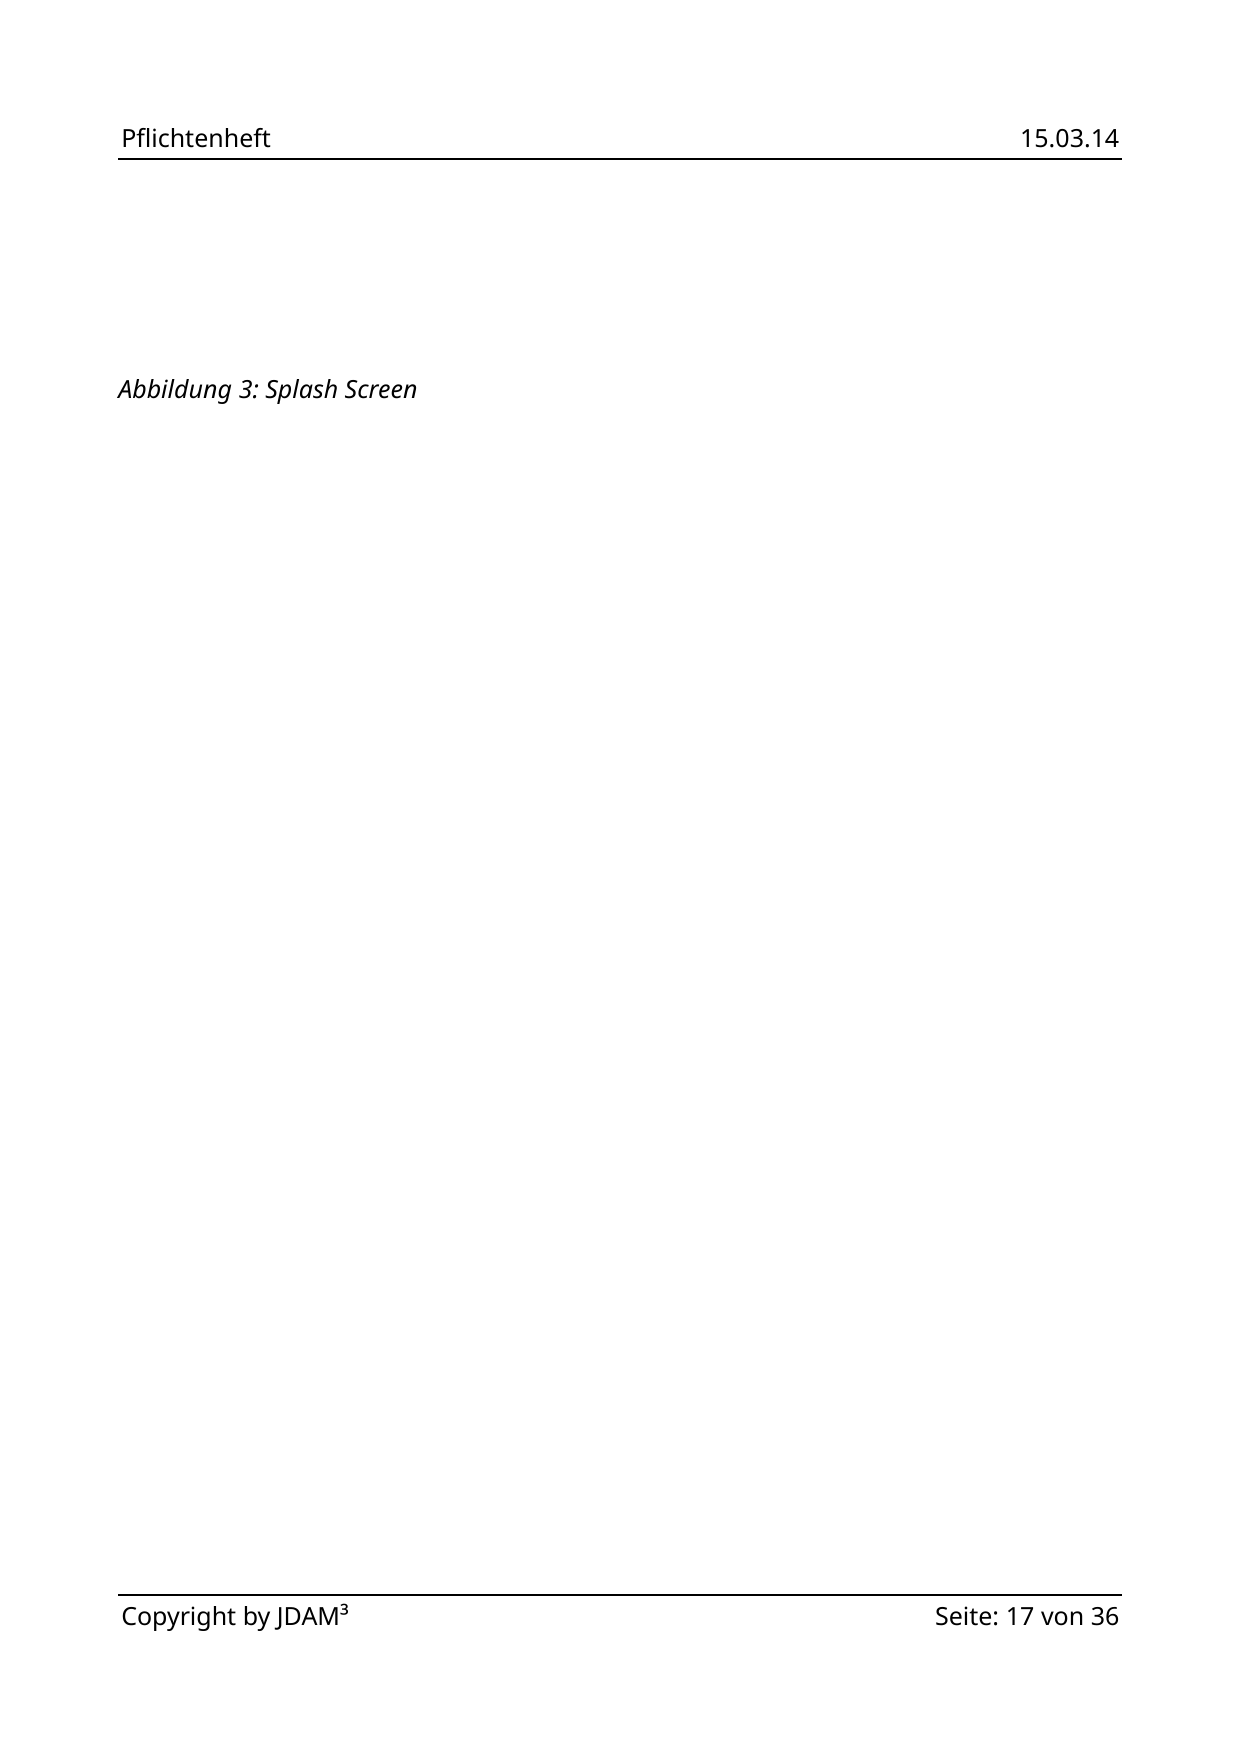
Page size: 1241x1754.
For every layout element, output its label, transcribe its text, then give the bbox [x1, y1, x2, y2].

text Abbildung 3: Splash Screen [118, 372, 1122, 406]
